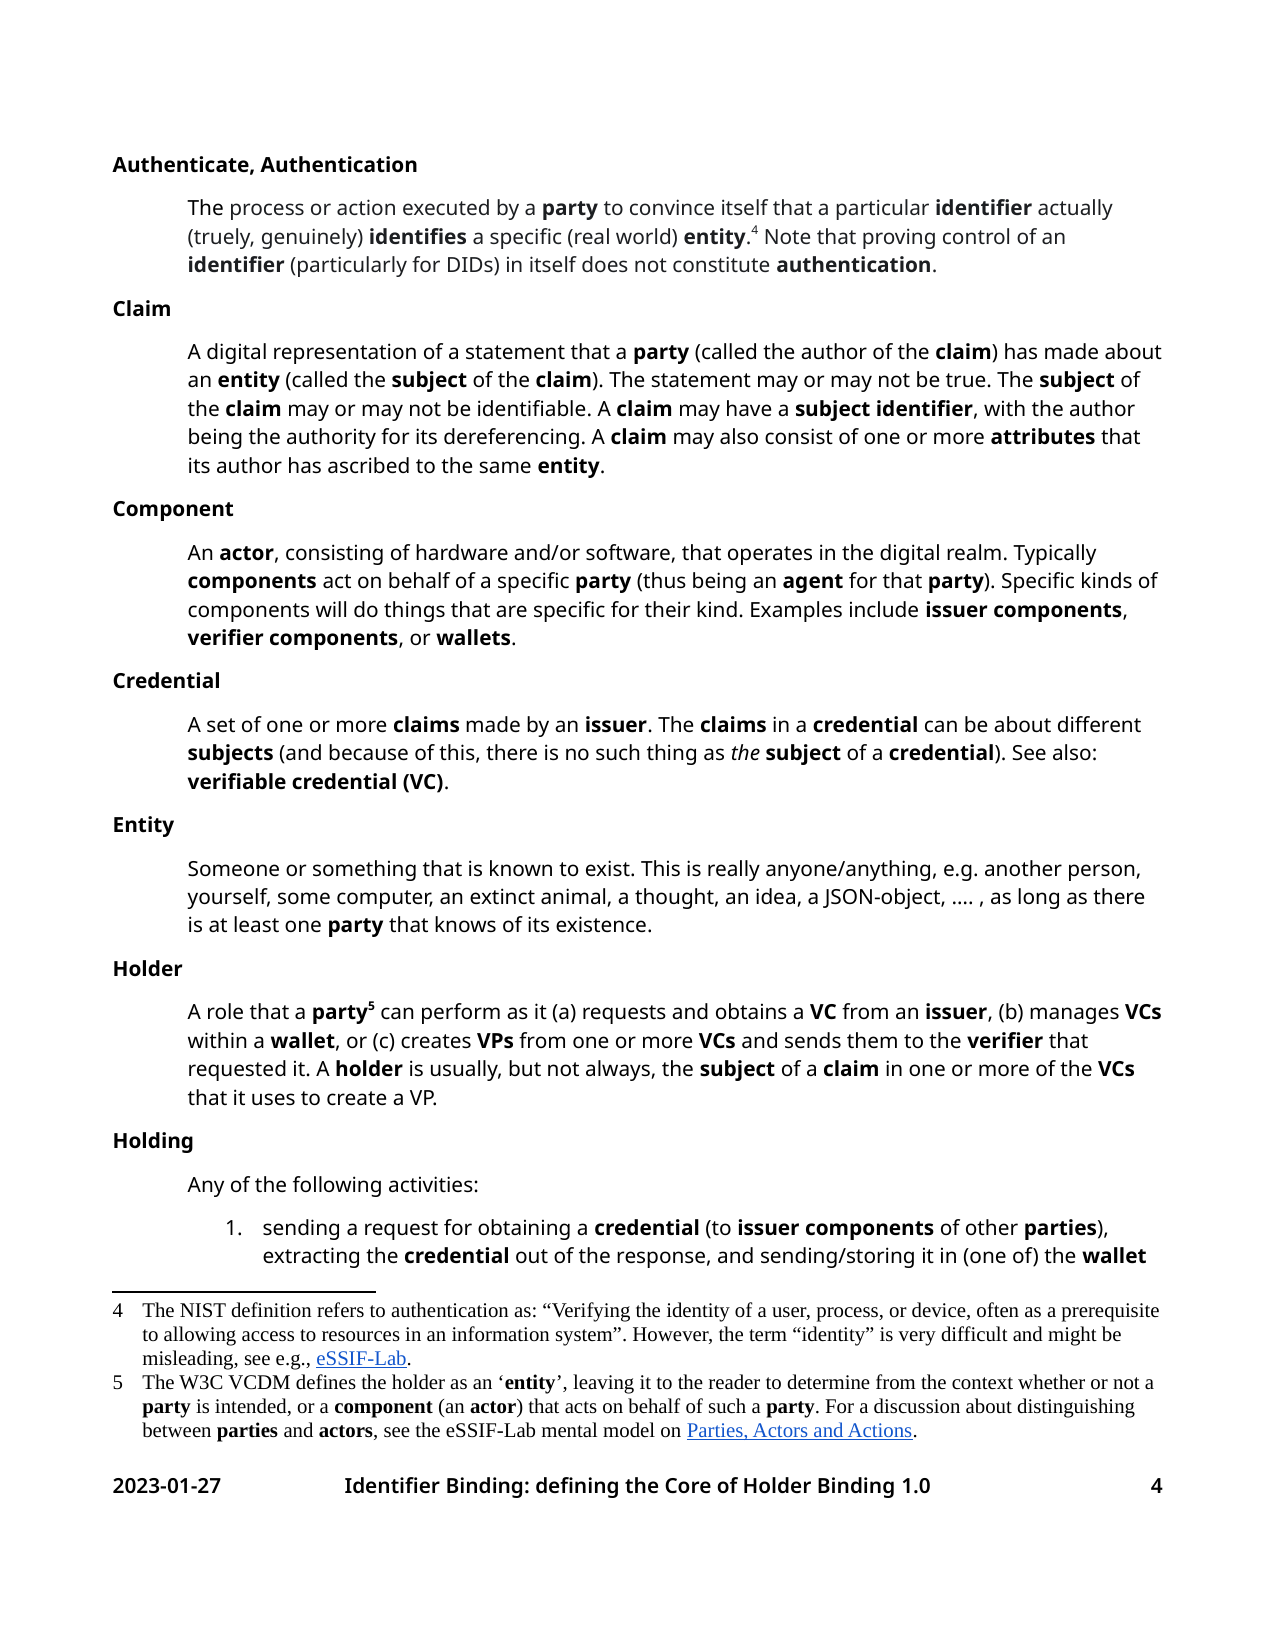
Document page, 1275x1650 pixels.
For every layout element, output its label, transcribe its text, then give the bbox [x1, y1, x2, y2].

text Any of the following activities: [187, 1170, 1162, 1198]
text Credential [112, 667, 1162, 695]
text An actor, consisting of hardware and/or software, that operates in the digital realm. Typically components act on behalf of a specific party (thus being an agent for that party). Specific kinds of components will do things that are specific for their kind. Examples include issuer components, verifier components, or wallets. [187, 538, 1162, 652]
text A digital representation of a statement that a party (called the author of the claim) has made about an entity (called the subject of the claim). The statement may or may not be true. The subject of the claim may or may not be identifiable. A claim may have a subject identifier, with the author being the authority for its dereferencing. A claim may also consist of one or more attributes that its author has ascribed to the same entity. [187, 337, 1162, 479]
text Component [112, 494, 1162, 523]
text Someone or something that is known to exist. This is really anyone/anything, e.g. another person, yourself, some computer, an extinct animal, a thought, an idea, a JSON-object, …. , as long as there is at least one party that knows of its existence. [187, 854, 1162, 939]
text The W3C VCDM defines the holder as an ‘entity’, leaving it to the reader to determine from the context whether or not a party is intended, or a component (an actor) that acts on behalf of such a party. For a discussion about distinguishing between parties and actors, see the eSSIF-Lab mental model on Parties, Actors and Actions. [112, 1370, 1162, 1442]
text A set of one or more claims made by an issuer. The claims in a credential can be about different subjects (and because of this, there is no such thing as the subject of a credential). See also: verifiable credential (VC). [187, 710, 1162, 795]
text Claim [112, 294, 1162, 322]
text Authenticate, Authentication [112, 150, 1162, 178]
text Holder [112, 954, 1162, 982]
text Entity [112, 810, 1162, 839]
text A role that a party can perform as it (a) requests and obtains a VC from an issuer, (b) manages VCs within a wallet, or (c) creates VPs from one or more VCs and sends them to the verifier that requested it. A holder is usually, but not always, the subject of a claim in one or more of the VCs that it uses to create a VP. [187, 997, 1162, 1111]
text Holding [112, 1126, 1162, 1155]
text The process or action executed by a party to convince itself that a particular identifier actually (truely, genuinely) identifies a specific (real world) entity. Note that proving control of an identifier (particularly for DIDs) in itself does not constitute authentication. [187, 193, 1162, 279]
text The NIST definition refers to authentication as: “Verifying the identity of a user, process, or device, often as a prerequisite to allowing access to resources in an information system”. However, the term “identity” is very difficult and might be misleading, see e.g., eSSIF-Lab. [112, 1298, 1162, 1370]
list sending a request for obtaining a credential (to issuer components of other parties), extracting the credential out of the response, and sending/storing it in (one of) the wallet [225, 1213, 1162, 1270]
